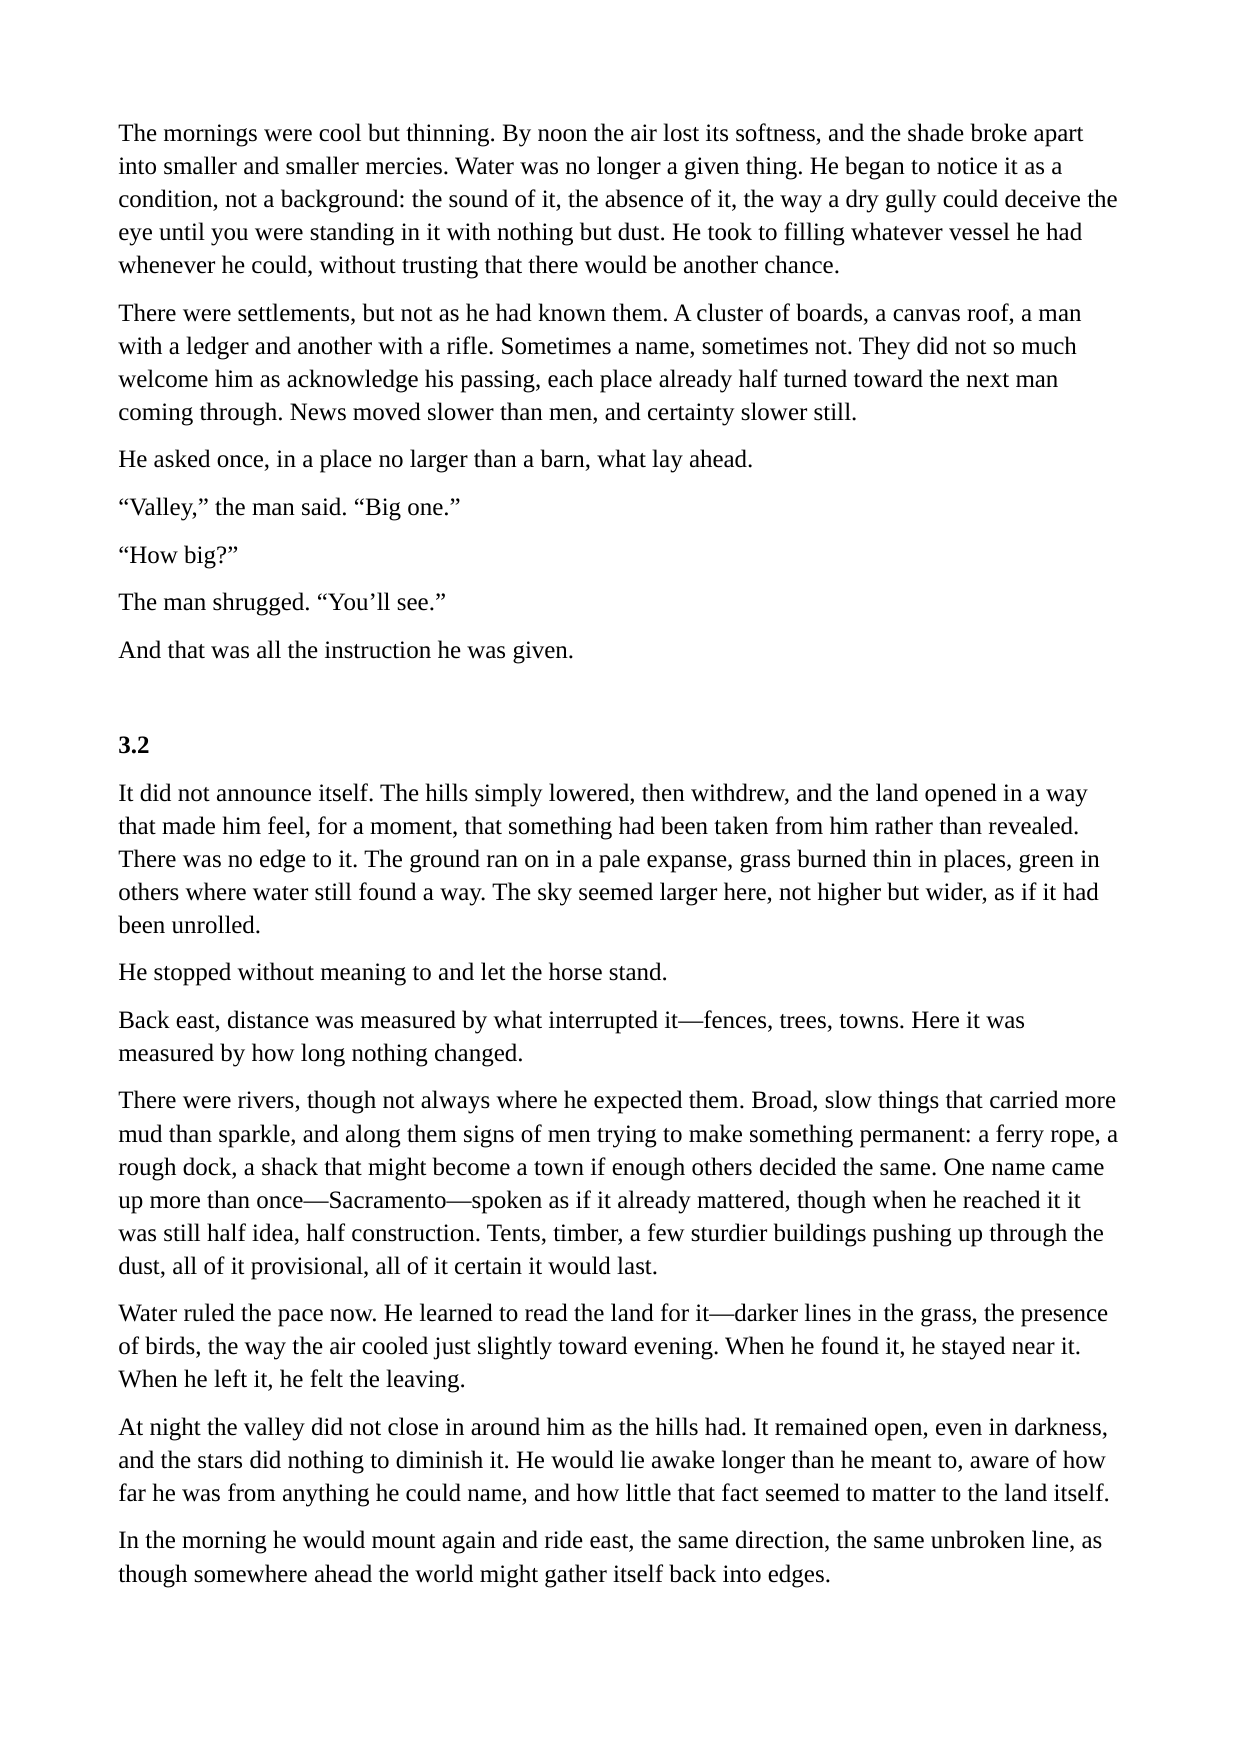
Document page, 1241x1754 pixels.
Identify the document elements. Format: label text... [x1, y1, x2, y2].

text Back east, distance was measured by what interrupted it—fences, trees, towns. Here it was measured by how long nothing changed. [118, 1005, 1122, 1067]
text There were rivers, though not always where he expected them. Broad, slow things that carried more mud than sparkle, and along them signs of men trying to make something permanent: a ferry rope, a rough dock, a shack that might become a town if enough others decided the same. One name came up more than once—Sacramento—spoken as if it already mattered, though when he reached it it was still half idea, half construction. Tents, timber, a few sturdier buildings pushing up through the dust, all of it provisional, all of it certain it would last. [118, 1086, 1122, 1279]
text Water ruled the pace now. He learned to read the land for it—darker lines in the grass, the presence of birds, the way the air cooled just slightly toward evening. When he found it, he stayed near it. When he left it, he felt the leaving. [118, 1298, 1122, 1393]
text He stopped without meaning to and let the horse stand. [118, 957, 1122, 986]
text “Valley,” the man said. “Big one.” [118, 492, 1122, 521]
text The mornings were cool but thinning. By noon the air lost its softness, and the shade broke apart into smaller and smaller mercies. Water was no longer a given thing. He began to notice it as a condition, not a background: the sound of it, the absence of it, the way a dry gully could deceive the eye until you were standing in it with nothing but dust. He took to filling whatever vessel he had whenever he could, without trusting that there would be another chance. [118, 118, 1122, 279]
text 3.2 [118, 730, 1122, 759]
text There were settlements, but not as he had known them. A cluster of boards, a canvas roof, a man with a ledger and another with a rifle. Sometimes a name, sometimes not. They did not so much welcome him as acknowledge his passing, each place already half turned toward the next man coming through. News moved slower than men, and certainty slower still. [118, 298, 1122, 426]
text At night the valley did not close in around him as the hills had. It remained open, even in darkness, and the stars did nothing to diminish it. He would lie awake longer than he meant to, aware of how far he was from anything he could name, and how little that fact seemed to matter to the land itself. [118, 1412, 1122, 1507]
text The man shrugged. “You’ll see.” [118, 587, 1122, 616]
text In the morning he would mount again and ride east, the same direction, the same unbroken line, as though somewhere ahead the world might gather itself back into edges. [118, 1526, 1122, 1587]
text It did not announce itself. The hills simply lowered, then withdrew, and the land opened in a way that made him feel, for a moment, that something had been taken from him rather than revealed. There was no edge to it. The ground ran on in a pale expanse, grass burned thin in places, green in others where water still found a way. The sky seemed larger here, not higher but wider, as if it had been unrolled. [118, 778, 1122, 938]
text He asked once, in a place no larger than a barn, what lay ahead. [118, 444, 1122, 473]
text And that was all the instruction he was given. [118, 635, 1122, 664]
text “How big?” [118, 540, 1122, 568]
